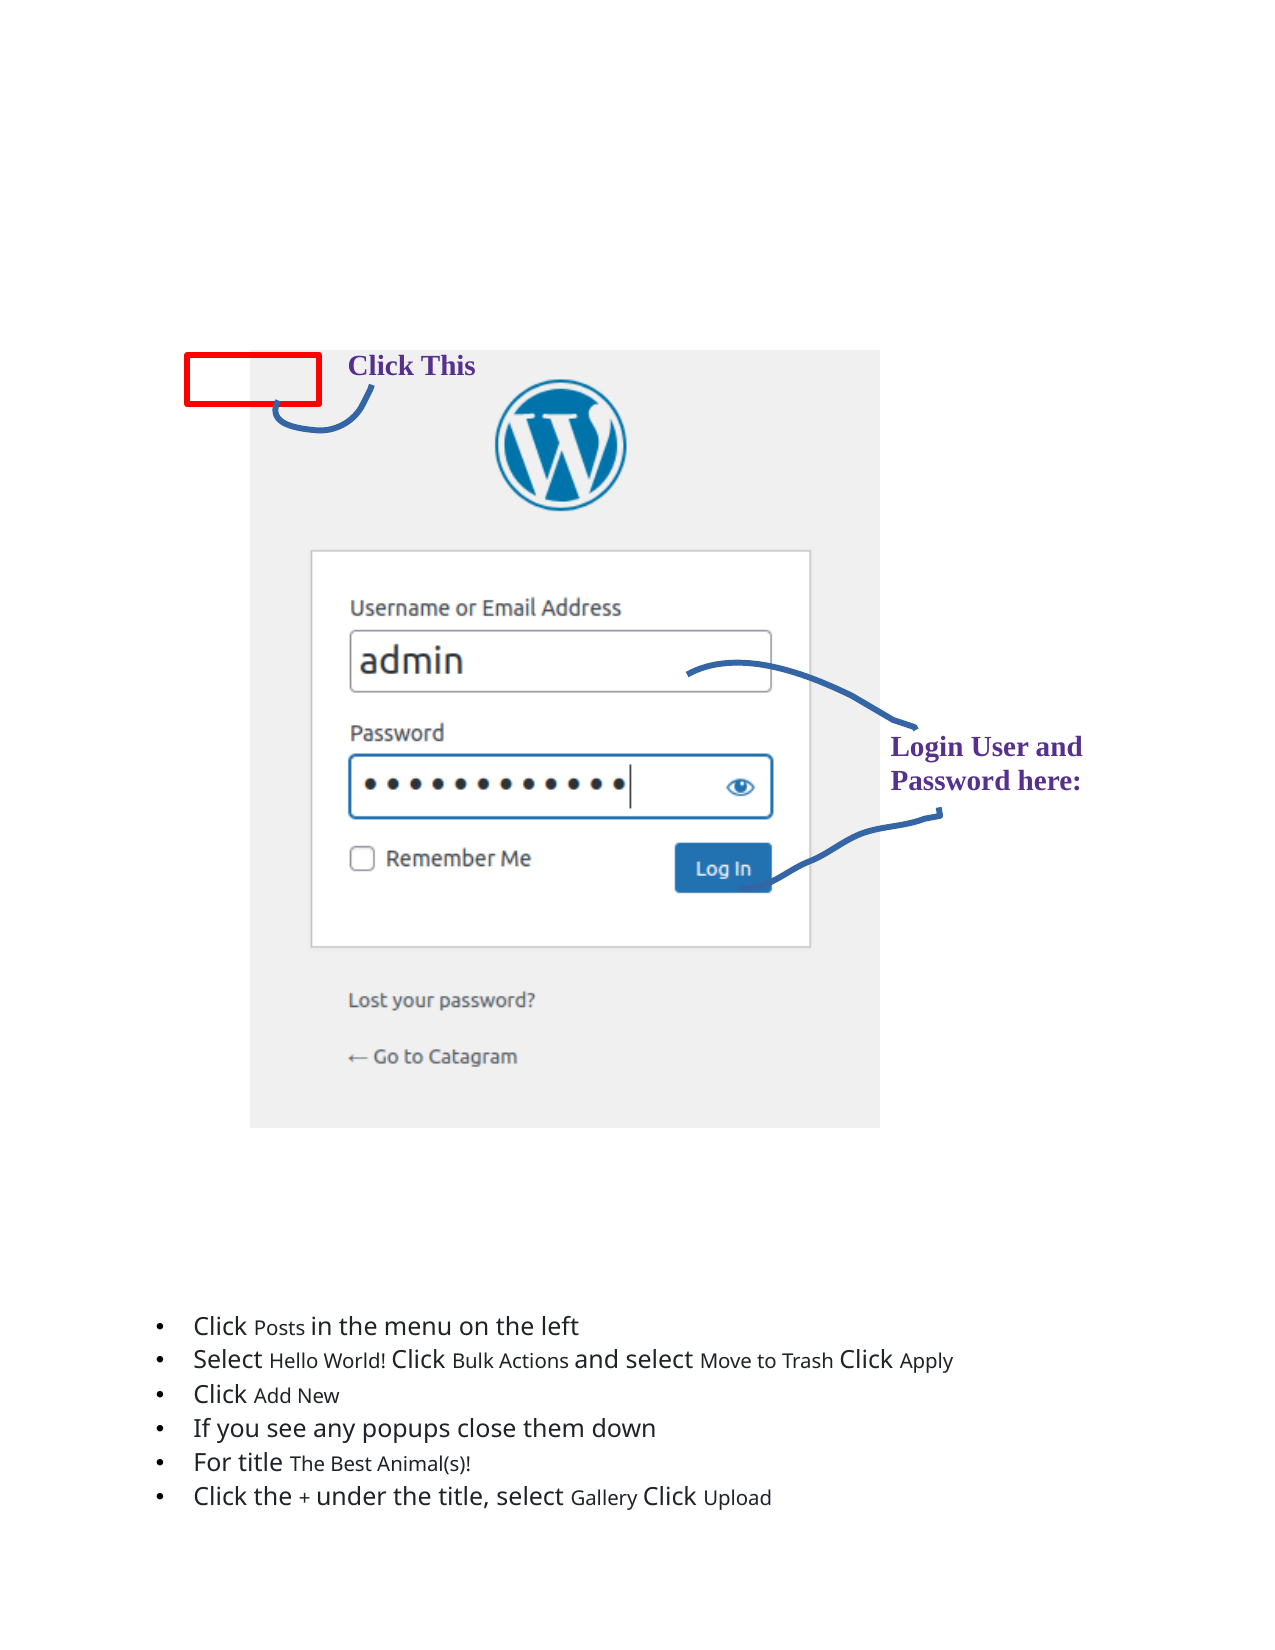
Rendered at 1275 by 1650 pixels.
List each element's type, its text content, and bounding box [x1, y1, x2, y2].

list Click Posts in the menu on the left [156, 1308, 1157, 1342]
list Click Add New [156, 1376, 1157, 1410]
picture [250, 358, 316, 401]
list If you see any popups close them down [156, 1410, 1157, 1444]
list Select Hello World! Click Bulk Actions and select Move to Trash Click Apply [156, 1342, 1157, 1376]
list Click the + under the title, select Gallery Click Upload [156, 1478, 1157, 1512]
list For title The Best Animal(s)! [156, 1444, 1157, 1478]
picture [250, 350, 880, 1128]
